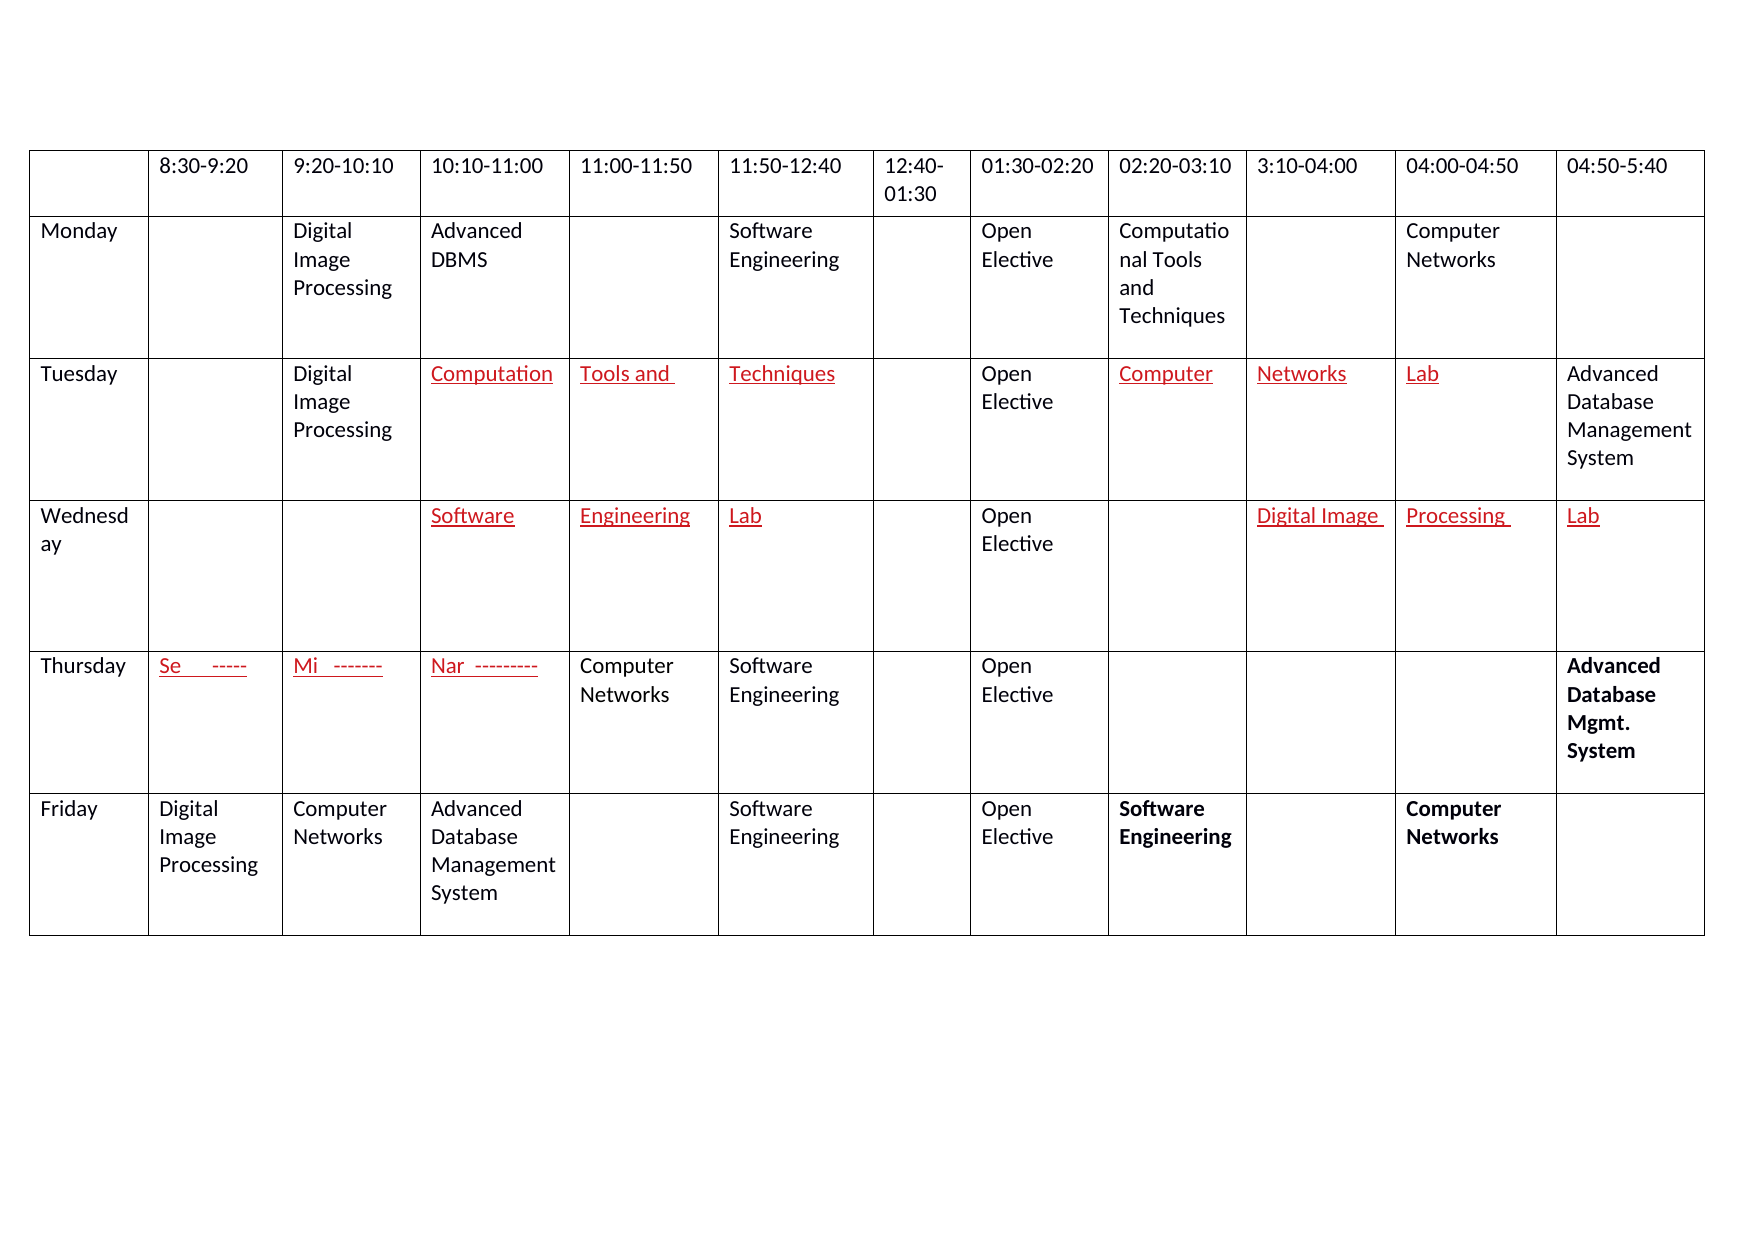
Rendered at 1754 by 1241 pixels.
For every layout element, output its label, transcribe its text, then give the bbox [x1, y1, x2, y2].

table_cell [1247, 794, 1395, 935]
table_cell [570, 217, 718, 358]
table_cell Digital Image Processing [283, 217, 420, 358]
table_cell Software Engineering [1109, 794, 1246, 935]
table_cell [874, 501, 970, 651]
table_cell [570, 794, 718, 935]
table_cell Open Elective [971, 501, 1108, 651]
table_cell [149, 217, 282, 358]
table_header 04:50-5:40 [1557, 151, 1704, 216]
table_cell Computer Networks [1396, 794, 1556, 935]
table_cell Friday [30, 794, 148, 935]
table_cell [874, 794, 970, 935]
table_cell Advanced Database Management System [421, 794, 569, 935]
table_cell Software Engineering [719, 217, 873, 358]
table_cell [283, 501, 420, 651]
table_cell Digital Image [1247, 501, 1395, 651]
table_cell Computational Tools and Techniques [1109, 217, 1246, 358]
table_header 10:10-11:00 [421, 151, 569, 216]
table_cell Open Elective [971, 652, 1108, 793]
table_cell Se ----- [149, 652, 282, 793]
table_cell [1247, 652, 1395, 793]
table_cell Techniques [719, 359, 873, 500]
table_cell [874, 359, 970, 500]
table_cell Software Engineering [719, 652, 873, 793]
table_cell Digital Image Processing [283, 359, 420, 500]
table_cell Networks [1247, 359, 1395, 500]
table_cell Lab [1557, 501, 1704, 651]
table_header 01:30-02:20 [971, 151, 1108, 216]
table_cell Engineering [570, 501, 718, 651]
table_cell Advanced Database Management System [1557, 359, 1704, 500]
table_cell Software [421, 501, 569, 651]
table_cell Tuesday [30, 359, 148, 500]
table_cell Computer Networks [1396, 217, 1556, 358]
table_cell Open Elective [971, 217, 1108, 358]
table_cell Advanced DBMS [421, 217, 569, 358]
table_cell [1109, 652, 1246, 793]
table_header 11:50-12:40 [719, 151, 873, 216]
table_cell [874, 652, 970, 793]
table_cell Advanced Database Mgmt. System [1557, 652, 1704, 793]
table_header 9:20-10:10 [283, 151, 420, 216]
table_cell [1396, 652, 1556, 793]
table_cell Computation [421, 359, 569, 500]
table_cell Lab [719, 501, 873, 651]
table_header 02:20-03:10 [1109, 151, 1246, 216]
table_cell Digital Image Processing [149, 794, 282, 935]
table_cell Computer Networks [283, 794, 420, 935]
table_cell Mi ------- [283, 652, 420, 793]
table_cell [1557, 217, 1704, 358]
table_header 3:10-04:00 [1247, 151, 1395, 216]
table_header 8:30-9:20 [149, 151, 282, 216]
table_cell [1557, 794, 1704, 935]
table_cell Thursday [30, 652, 148, 793]
table_cell Wednesday [30, 501, 148, 651]
table_cell Software Engineering [719, 794, 873, 935]
table_header 04:00-04:50 [1396, 151, 1556, 216]
table_cell Open Elective [971, 359, 1108, 500]
table_cell [874, 217, 970, 358]
table_header [30, 151, 148, 216]
table_cell Nar --------- [421, 652, 569, 793]
table_cell [149, 359, 282, 500]
table_header 11:00-11:50 [570, 151, 718, 216]
table_cell Computer [1109, 359, 1246, 500]
table_cell [1109, 501, 1246, 651]
table_cell Tools and [570, 359, 718, 500]
table_cell [1247, 217, 1395, 358]
table_cell Monday [30, 217, 148, 358]
table_cell Processing [1396, 501, 1556, 651]
table_cell Lab [1396, 359, 1556, 500]
table_header 12:40-01:30 [874, 151, 970, 216]
table_cell Open Elective [971, 794, 1108, 935]
table_cell [149, 501, 282, 651]
table_cell Computer Networks [570, 652, 718, 793]
